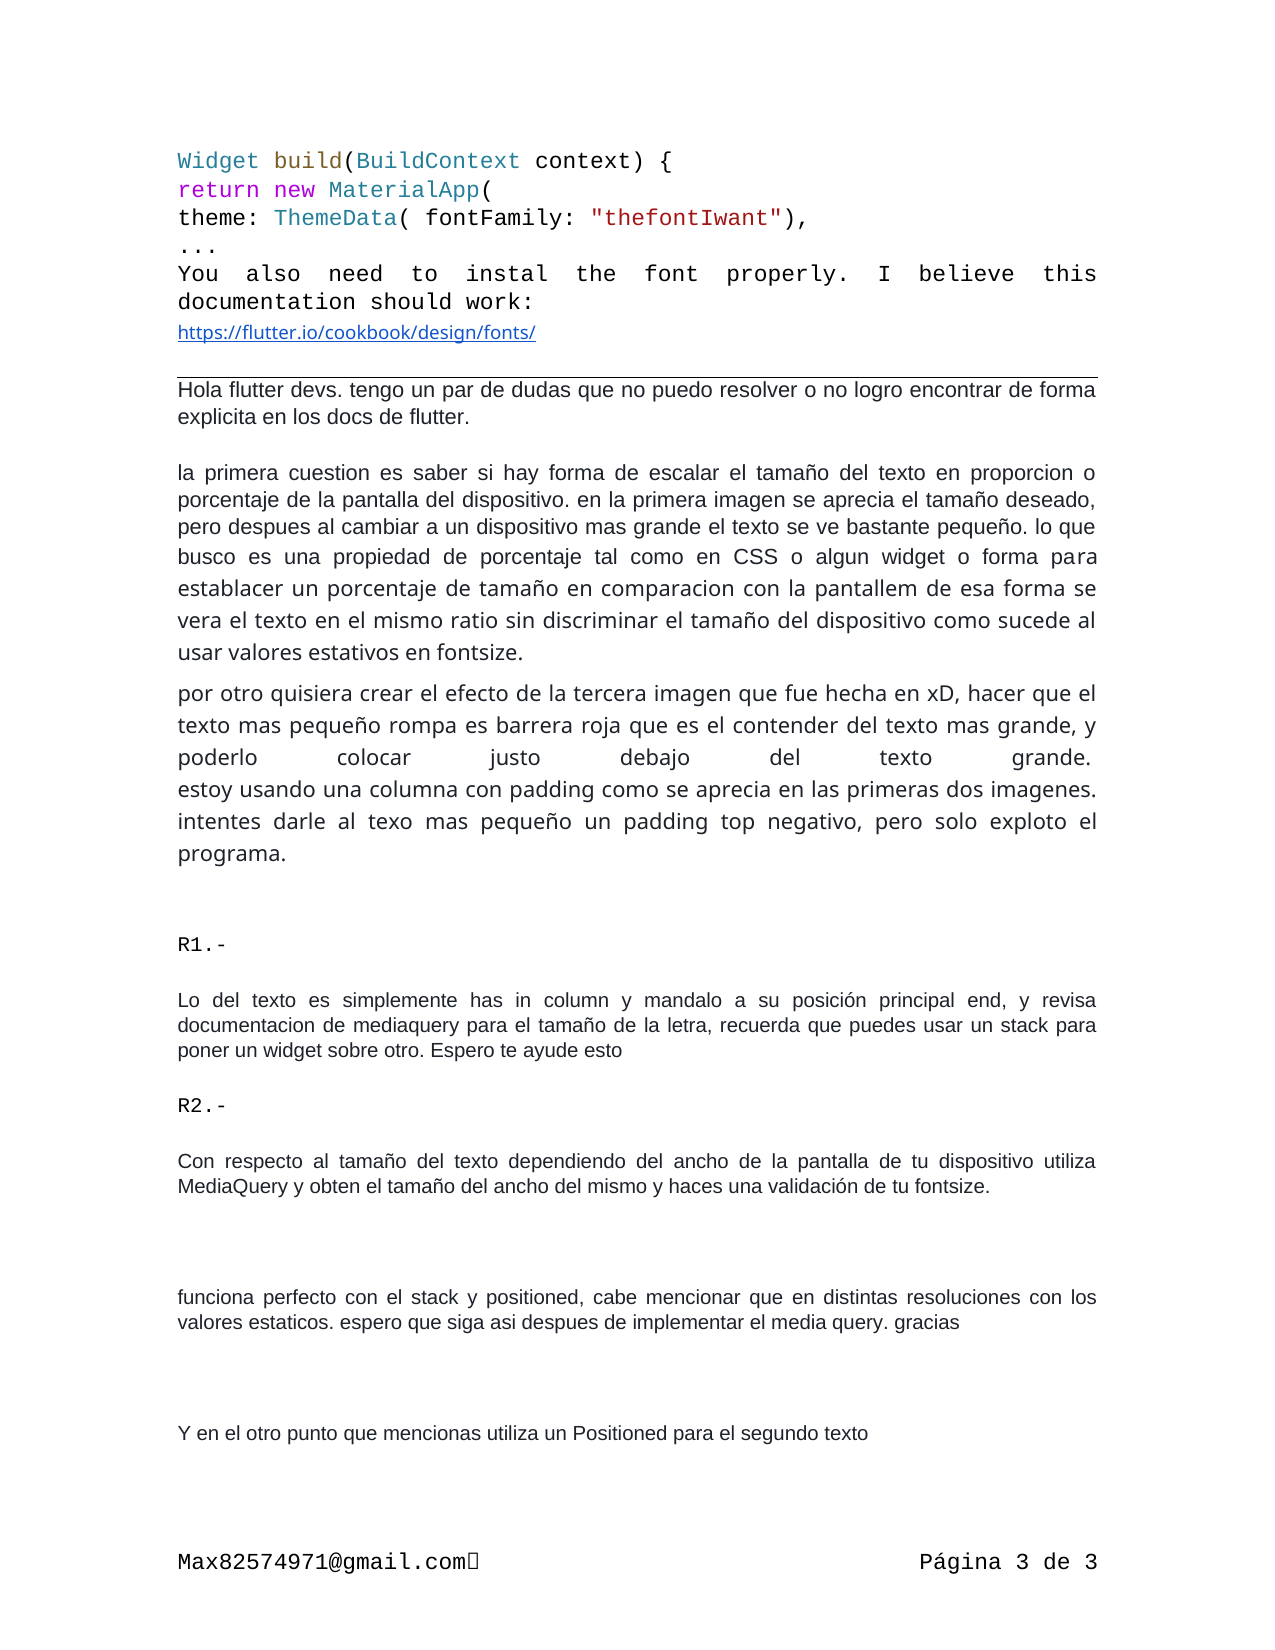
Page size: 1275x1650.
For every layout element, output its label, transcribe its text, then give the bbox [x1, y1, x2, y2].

text https://flutter.io/cookbook/design/fonts/ [177, 316, 1098, 344]
text ... [177, 232, 1098, 260]
text Y en el otro punto que mencionas utiliza un Positioned para el segundo texto [177, 1422, 1098, 1447]
text por otro quisiera crear el efecto de la tercera imagen que fue hecha en xD, hacer que el texto mas pequeño rompa es barrera roja que es el contender del texto mas grande, y poderlo colocar justo debajo del texto grande. estoy usando una columna con padding como se aprecia en las primeras dos imagenes. intentes darle al texo mas pequeño un padding top negativo, pero solo exploto el programa. [177, 678, 1098, 867]
text theme: ThemeData( fontFamily: "thefontIwant"), [177, 204, 1098, 232]
text la primera cuestion es saber si hay forma de escalar el tamaño del texto en proporcion o porcentaje de la pantalla del dispositivo. en la primera imagen se aprecia el tamaño deseado, pero despues al cambiar a un dispositivo mas grande el texto se ve bastante pequeño. lo que busco es una propiedad de porcentaje tal como en CSS o algun widget o forma para establacer un porcentaje de tamaño en comparacion con la pantallem de esa forma se vera el texto en el mismo ratio sin discriminar el tamaño del dispositivo como sucede al usar valores estativos en fontsize. [177, 460, 1098, 667]
text You also need to instal the font properly. I believe this documentation should work: [177, 260, 1098, 316]
text funciona perfecto con el stack y positioned, cabe mencionar que en distintas resoluciones con los valores estaticos. espero que siga asi despues de implementar el media query. gracias [177, 1285, 1098, 1336]
text R2.- [177, 1094, 1098, 1118]
text return new MaterialApp( [177, 176, 1098, 204]
text Con respecto al tamaño del texto dependiendo del ancho de la pantalla de tu dispositivo utiliza MediaQuery y obten el tamaño del ancho del mismo y haces una validación de tu fontsize. [177, 1149, 1098, 1199]
text R1.- [177, 933, 1098, 957]
text Lo del texto es simplemente has in column y mandalo a su posición principal end, y revisa documentacion de mediaquery para el tamaño de la letra, recuerda que puedes usar un stack para poner un widget sobre otro. Espero te ayude esto [177, 988, 1098, 1063]
text Hola flutter devs. tengo un par de dudas que no puedo resolver o no logro encontrar de forma explicita en los docs de flutter. [177, 378, 1098, 429]
text Widget build(BuildContext context) { [177, 148, 1098, 176]
